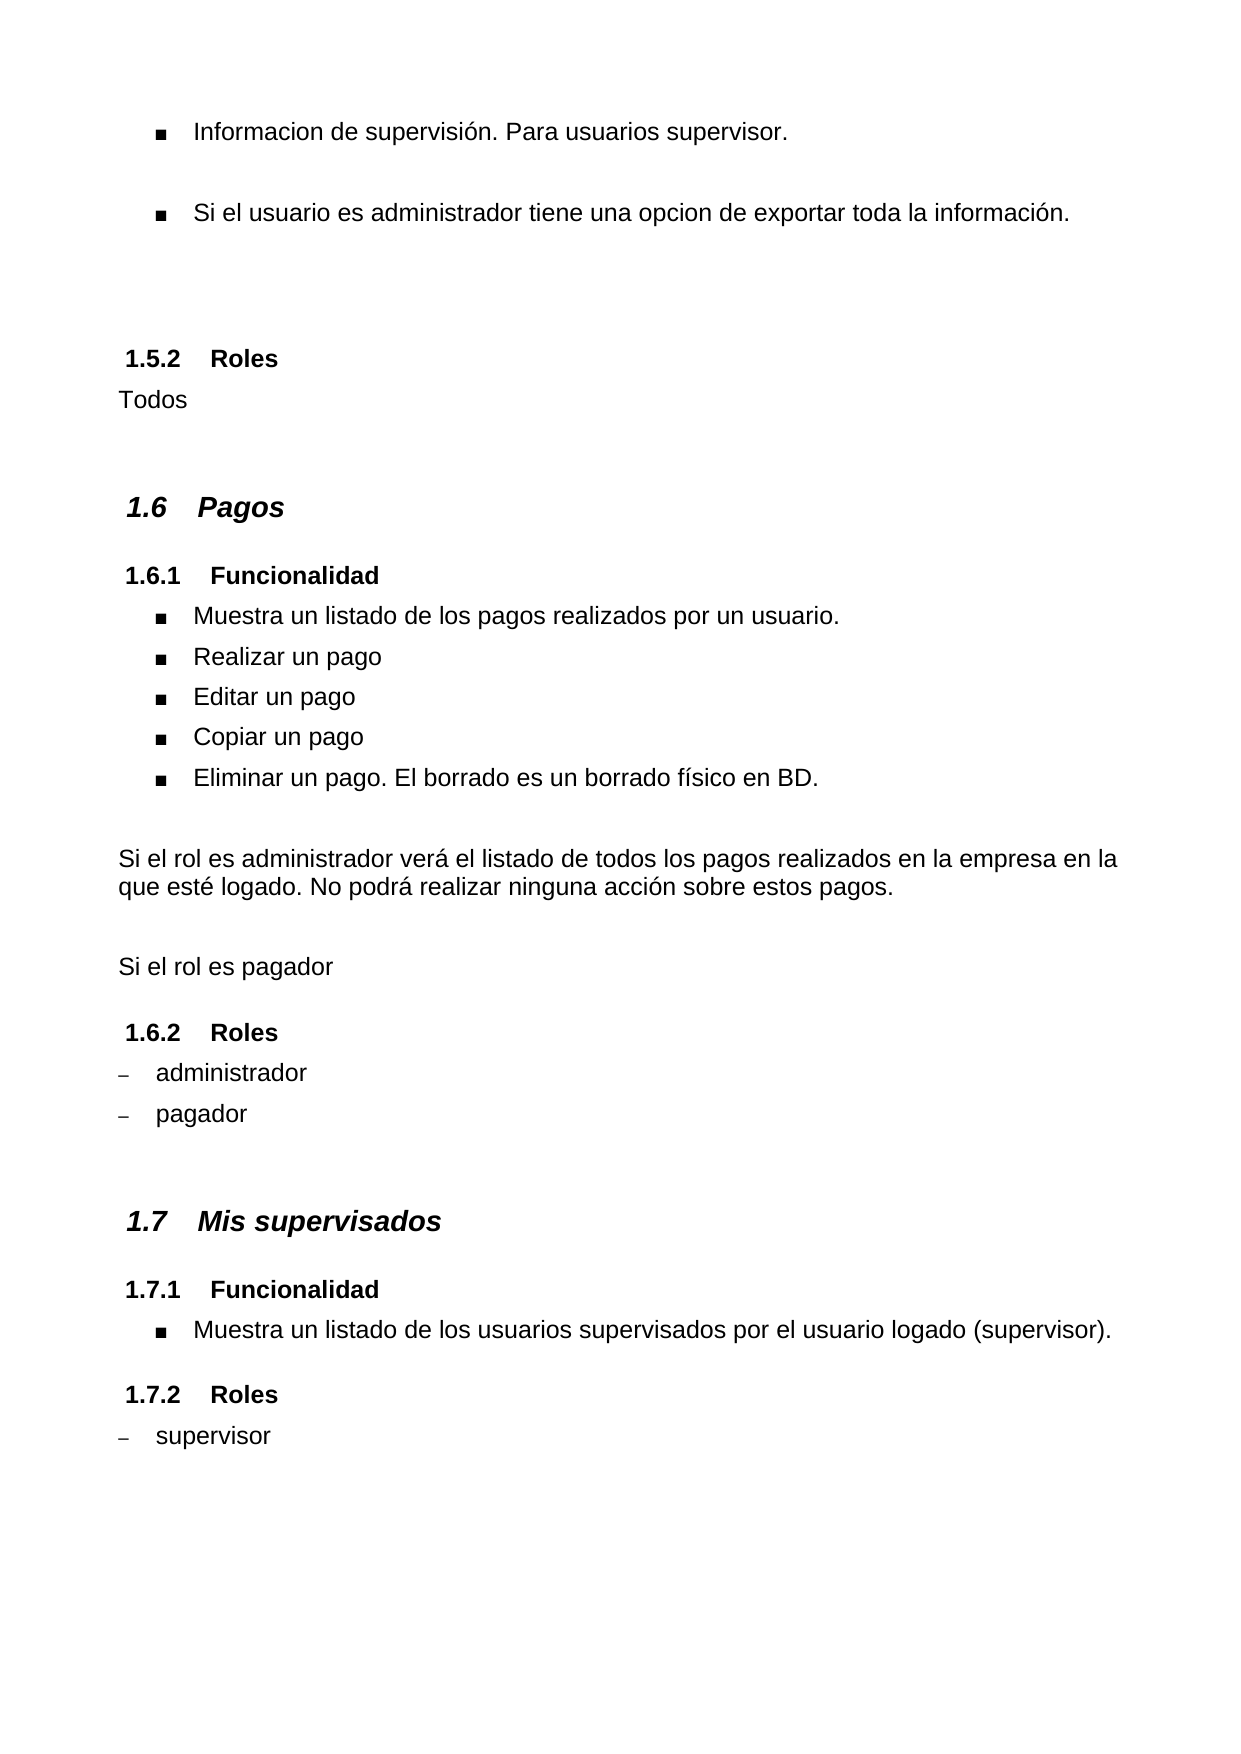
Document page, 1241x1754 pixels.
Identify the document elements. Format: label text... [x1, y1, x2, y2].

text Todos [118, 386, 1122, 413]
subtitle Roles [118, 345, 1122, 373]
list supervisor [118, 1422, 1122, 1449]
list Editar un pago [156, 683, 1122, 711]
list Eliminar un pago. El borrado es un borrado físico en BD. [156, 764, 1122, 792]
list Muestra un listado de los pagos realizados por un usuario. [156, 602, 1122, 630]
list Informacion de supervisión. Para usuarios supervisor. [156, 118, 1122, 146]
subtitle Mis supervisados [118, 1205, 1122, 1238]
subtitle Pagos [118, 491, 1122, 524]
subtitle Roles [118, 1381, 1122, 1409]
list pagador [118, 1099, 1122, 1127]
text Si el rol es pagador [118, 953, 1122, 981]
list administrador [118, 1059, 1122, 1087]
subtitle Roles [118, 1019, 1122, 1047]
list Realizar un pago [156, 642, 1122, 670]
list Copiar un pago [156, 723, 1122, 751]
subtitle Funcionalidad [118, 1275, 1122, 1303]
subtitle Funcionalidad [118, 562, 1122, 589]
text Si el rol es administrador verá el listado de todos los pagos realizados en la empresa en la que esté logado. No podrá realizar ninguna acción sobre estos pagos. [118, 844, 1122, 900]
list Si el usuario es administrador tiene una opcion de exportar toda la información. [156, 199, 1122, 227]
list Muestra un listado de los usuarios supervisados por el usuario logado (supervisor). [156, 1316, 1122, 1344]
